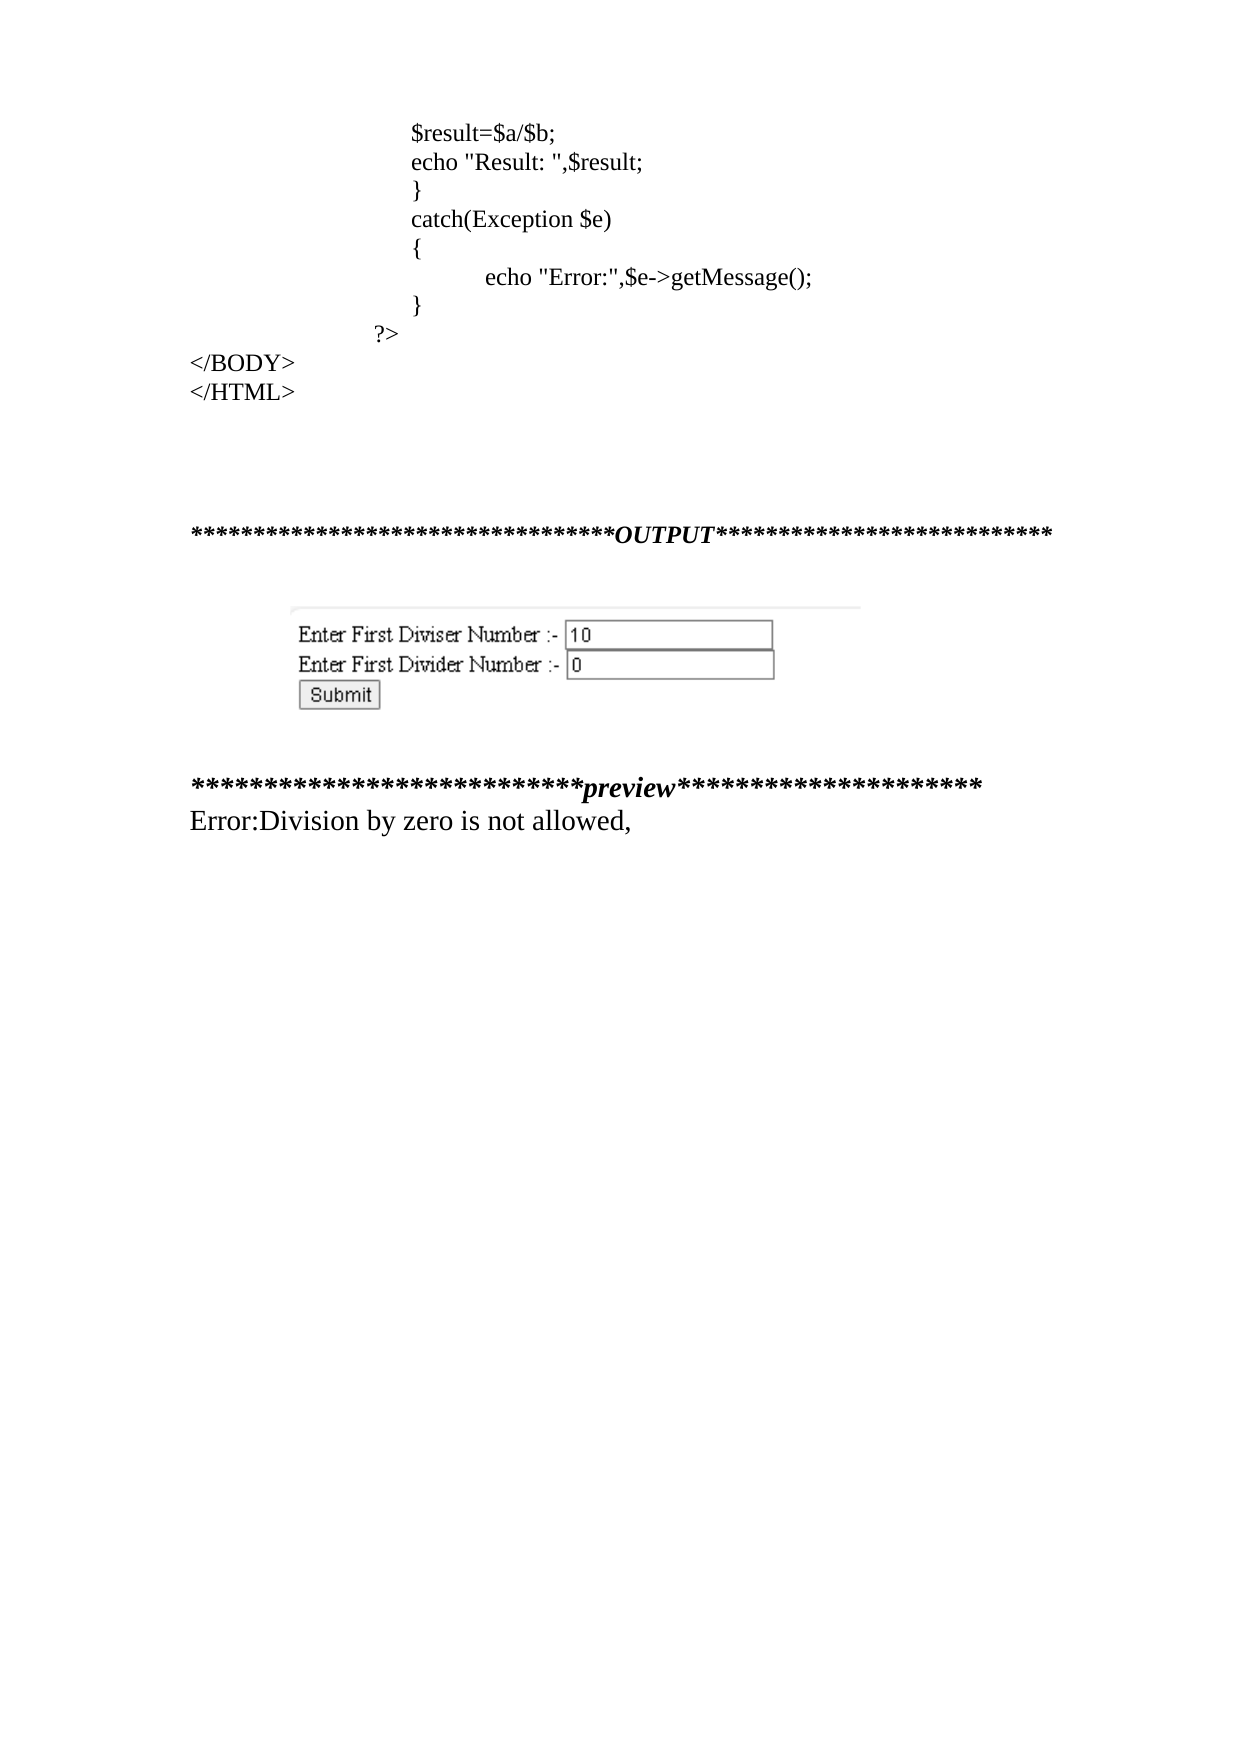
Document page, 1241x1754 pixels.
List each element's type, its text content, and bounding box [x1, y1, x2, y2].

text { [189, 233, 1122, 262]
text catch(Exception $e) [189, 204, 1122, 233]
text </HTML> [189, 377, 1122, 406]
text Error:Division by zero is not allowed, [189, 803, 1122, 837]
text ?> [189, 319, 1122, 348]
picture [290, 606, 861, 732]
text echo "Error:",$e->getMessage(); [189, 262, 1122, 291]
text **********************************OUTPUT*************************** [189, 521, 1122, 549]
text echo "Result: ",$result; [189, 147, 1122, 176]
text } [189, 176, 1122, 204]
text $result=$a/$b; [189, 118, 1122, 147]
text ***************************preview********************* [189, 770, 1122, 803]
text } [189, 291, 1122, 319]
text </BODY> [189, 348, 1122, 377]
